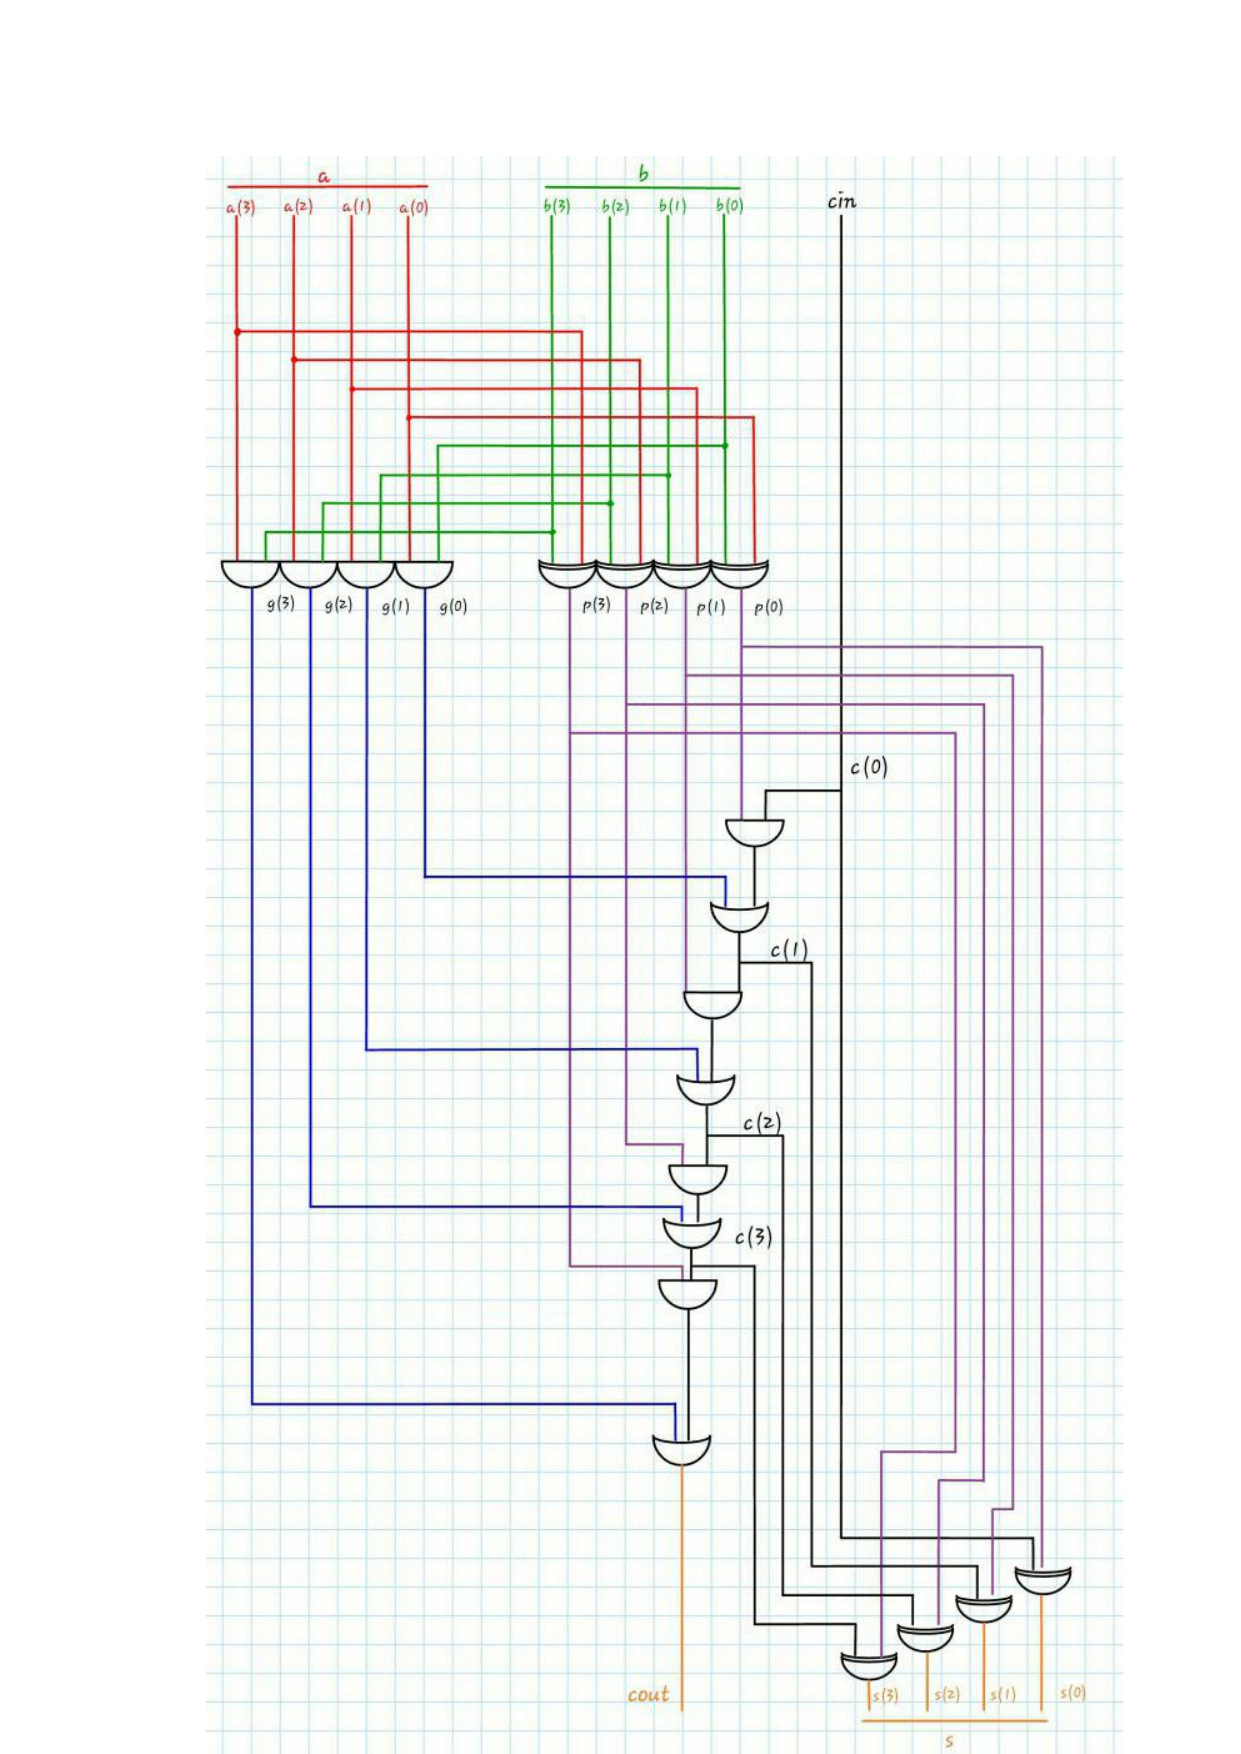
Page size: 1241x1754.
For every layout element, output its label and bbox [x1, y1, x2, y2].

picture [205, 156, 1124, 1754]
